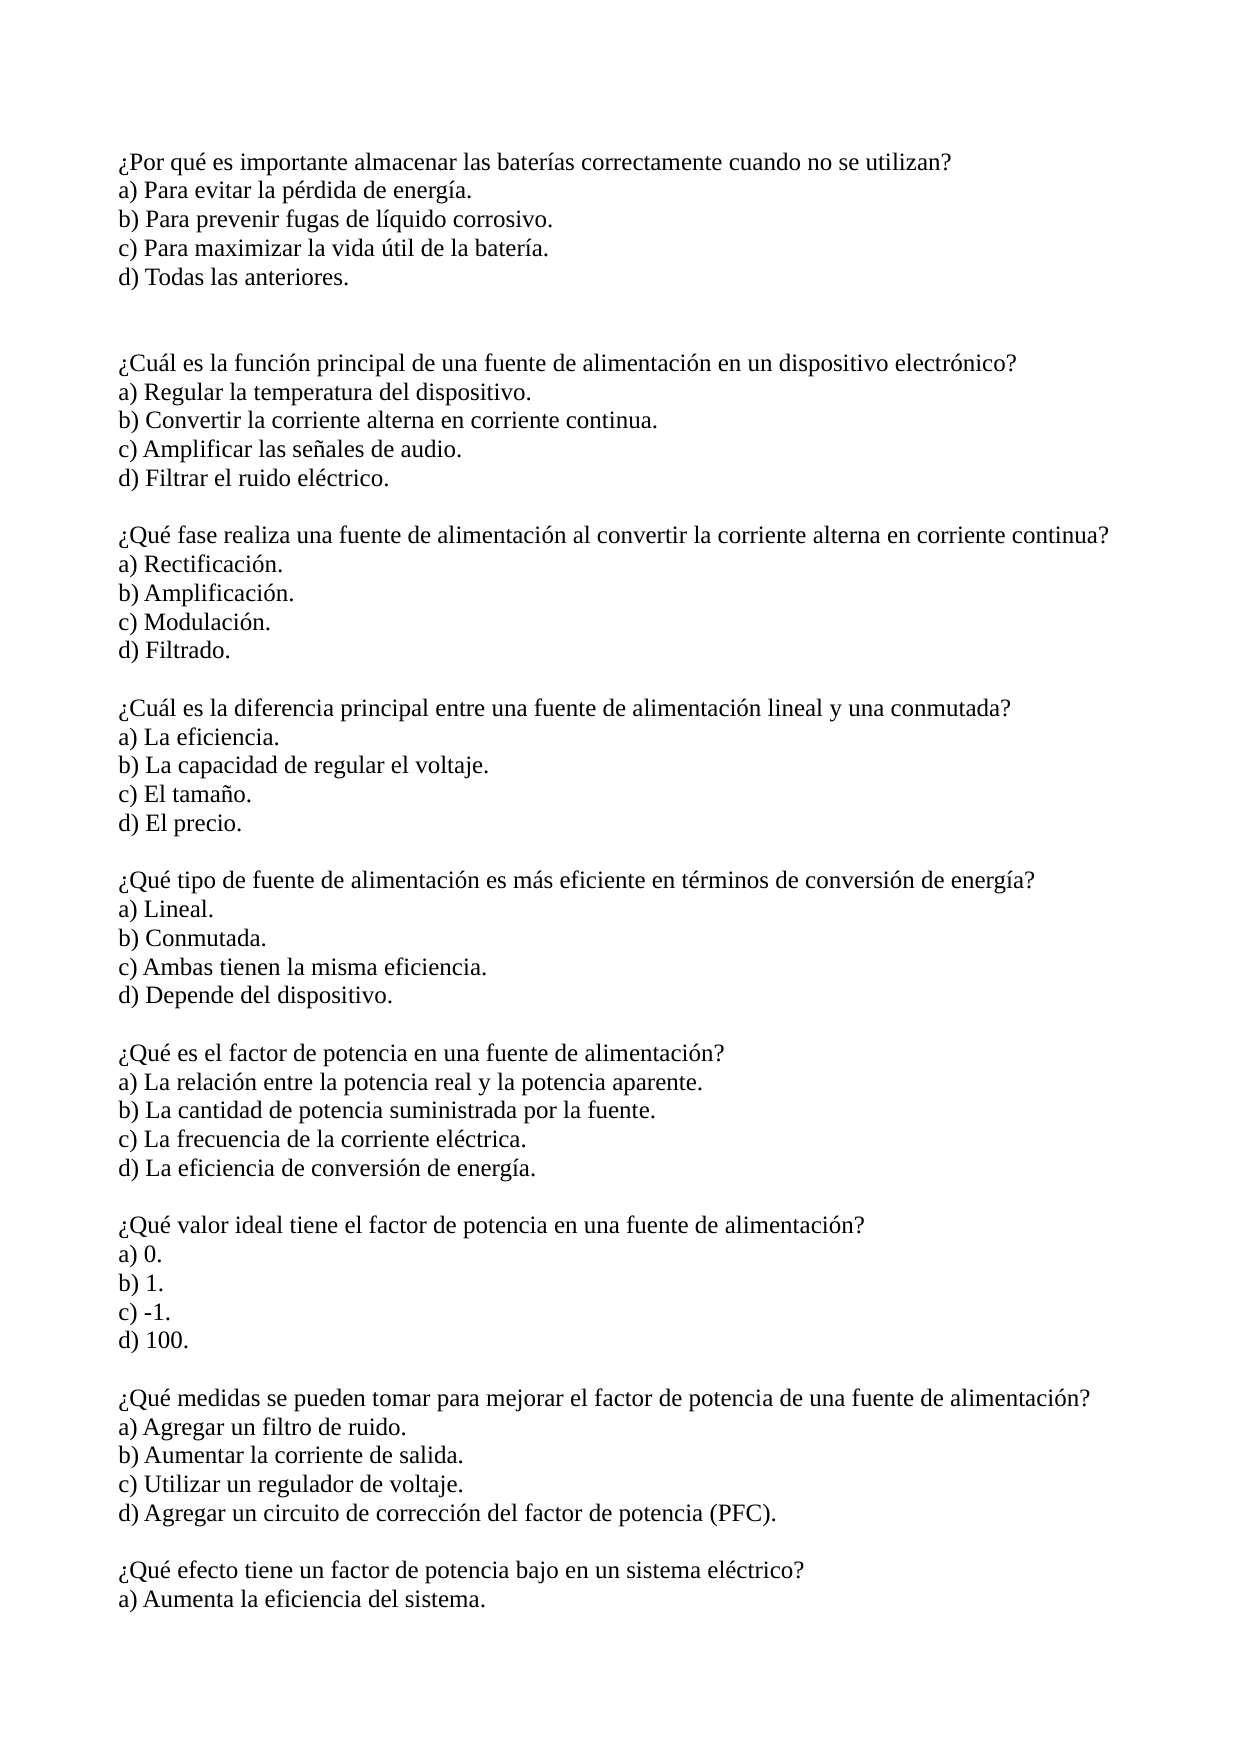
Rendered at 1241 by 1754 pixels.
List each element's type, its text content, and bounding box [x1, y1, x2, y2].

text d) El precio. [118, 808, 1122, 837]
text ¿Qué medidas se pueden tomar para mejorar el factor de potencia de una fuente de alimentación? [118, 1383, 1122, 1412]
text a) Lineal. [118, 894, 1122, 923]
text d) 100. [118, 1326, 1122, 1354]
text d) Todas las anteriores. [118, 262, 1122, 291]
text d) Agregar un circuito de corrección del factor de potencia (PFC). [118, 1498, 1122, 1527]
text b) Convertir la corriente alterna en corriente continua. [118, 406, 1122, 434]
text d) Depende del dispositivo. [118, 981, 1122, 1009]
text ¿Cuál es la diferencia principal entre una fuente de alimentación lineal y una conmutada? [118, 693, 1122, 722]
text a) Regular la temperatura del dispositivo. [118, 377, 1122, 406]
text a) Para evitar la pérdida de energía. [118, 176, 1122, 204]
text b) La cantidad de potencia suministrada por la fuente. [118, 1096, 1122, 1124]
text b) Conmutada. [118, 923, 1122, 952]
text a) La relación entre la potencia real y la potencia aparente. [118, 1067, 1122, 1096]
text a) La eficiencia. [118, 722, 1122, 751]
text ¿Cuál es la función principal de una fuente de alimentación en un dispositivo electrónico? [118, 348, 1122, 377]
text b) Aumentar la corriente de salida. [118, 1441, 1122, 1469]
text c) Para maximizar la vida útil de la batería. [118, 233, 1122, 262]
text ¿Qué fase realiza una fuente de alimentación al convertir la corriente alterna en corriente continua? [118, 521, 1122, 549]
text ¿Qué tipo de fuente de alimentación es más eficiente en términos de conversión de energía? [118, 866, 1122, 894]
text a) Rectificación. [118, 549, 1122, 578]
text c) Amplificar las señales de audio. [118, 434, 1122, 463]
text c) -1. [118, 1297, 1122, 1326]
text d) La eficiencia de conversión de energía. [118, 1153, 1122, 1182]
text c) Modulación. [118, 607, 1122, 636]
text d) Filtrado. [118, 636, 1122, 664]
text a) Agregar un filtro de ruido. [118, 1412, 1122, 1441]
text d) Filtrar el ruido eléctrico. [118, 463, 1122, 492]
text c) La frecuencia de la corriente eléctrica. [118, 1124, 1122, 1153]
text b) 1. [118, 1268, 1122, 1297]
text ¿Qué efecto tiene un factor de potencia bajo en un sistema eléctrico? [118, 1556, 1122, 1584]
text c) El tamaño. [118, 779, 1122, 808]
text b) Para prevenir fugas de líquido corrosivo. [118, 204, 1122, 233]
text a) 0. [118, 1239, 1122, 1268]
text b) Amplificación. [118, 578, 1122, 607]
text ¿Qué valor ideal tiene el factor de potencia en una fuente de alimentación? [118, 1211, 1122, 1239]
text ¿Por qué es importante almacenar las baterías correctamente cuando no se utilizan? [118, 147, 1122, 176]
text b) La capacidad de regular el voltaje. [118, 751, 1122, 779]
text c) Utilizar un regulador de voltaje. [118, 1469, 1122, 1498]
text a) Aumenta la eficiencia del sistema. [118, 1584, 1122, 1613]
text c) Ambas tienen la misma eficiencia. [118, 952, 1122, 981]
text ¿Qué es el factor de potencia en una fuente de alimentación? [118, 1038, 1122, 1067]
